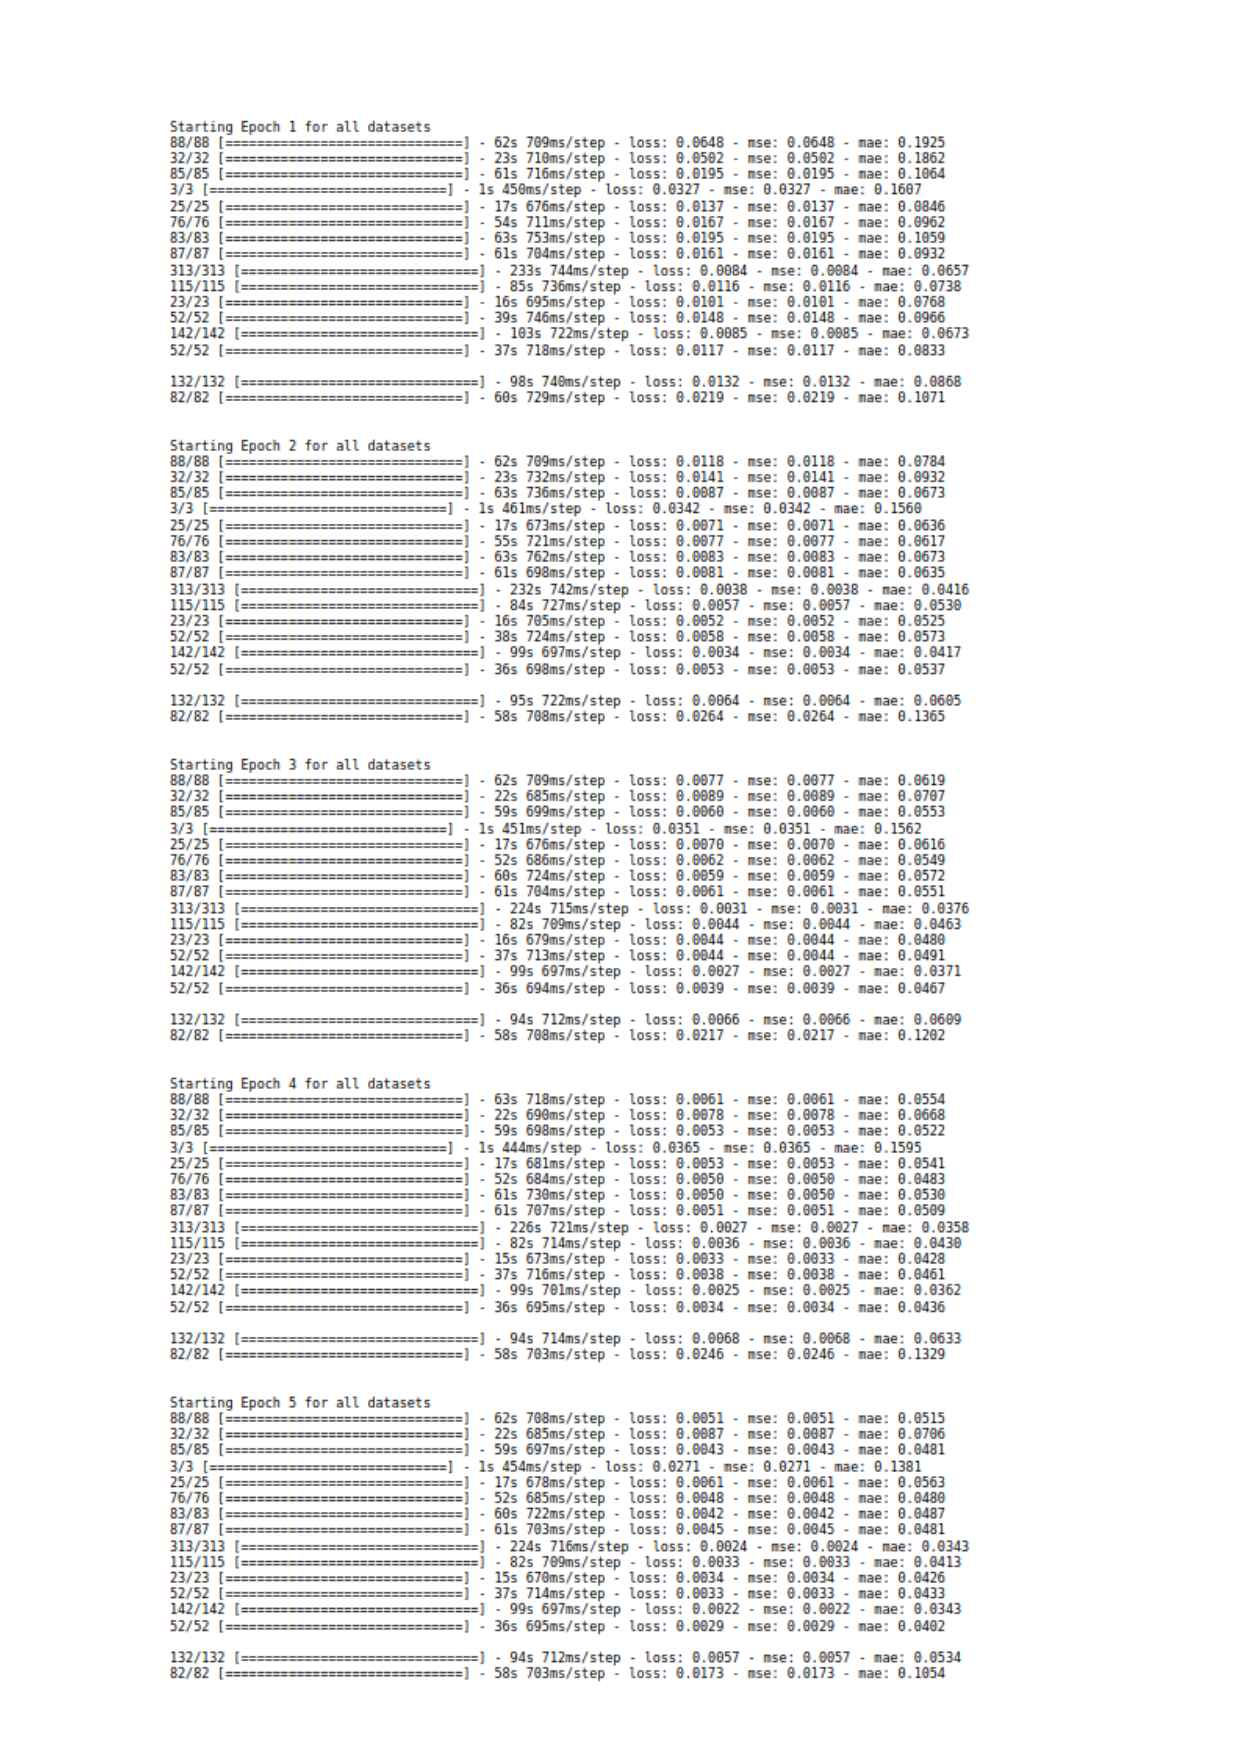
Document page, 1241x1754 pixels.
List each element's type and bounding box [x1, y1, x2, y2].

picture [170, 118, 1071, 1683]
